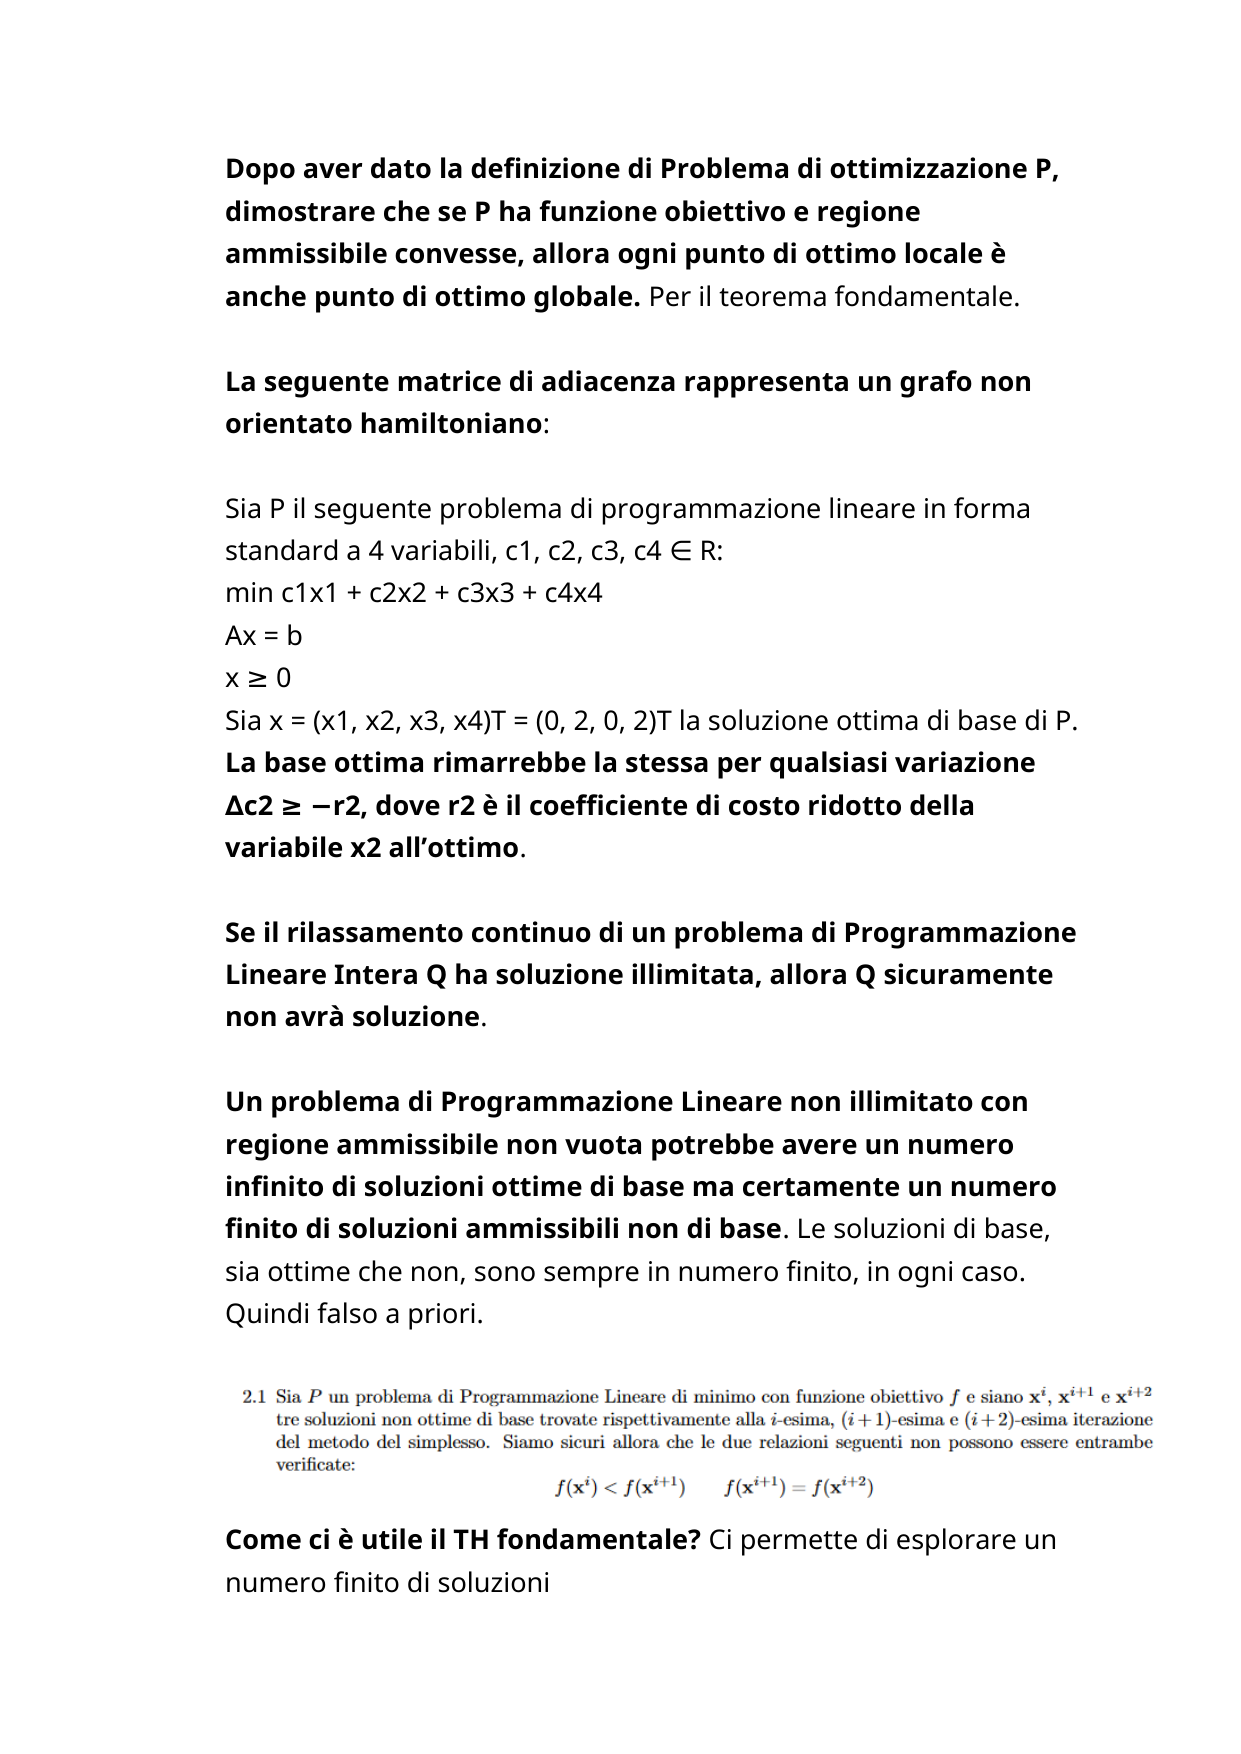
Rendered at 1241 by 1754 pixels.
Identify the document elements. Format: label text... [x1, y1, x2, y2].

text x ≥ 0 [225, 659, 1090, 696]
text Dopo aver dato la definizione di Problema di ottimizzazione P, dimostrare che se P ha funzione obiettivo e regione ammissibile convesse, allora ogni punto di ottimo locale è anche punto di ottimo globale. Per il teorema fondamentale. [225, 150, 1090, 314]
text Se il rilassamento continuo di un problema di Programmazione Lineare Intera Q ha soluzione illimitata, allora Q sicuramente non avrà soluzione. [225, 913, 1090, 1035]
text Sia x = (x1, x2, x3, x4)T = (0, 2, 0, 2)T la soluzione ottima di base di P. La base ottima rimarrebbe la stessa per qualsiasi variazione ∆c2 ≥ −r2, dove r2 è il coefficiente di costo ridotto della variabile x2 all’ottimo. [225, 701, 1090, 865]
picture [225, 1379, 1166, 1515]
text Ax = b [225, 616, 1090, 653]
text Come ci è utile il TH fondamentale? Ci permette di esplorare un numero finito di soluzioni [225, 1521, 1090, 1600]
text La seguente matrice di adiacenza rappresenta un grafo non orientato hamiltoniano: [225, 362, 1090, 441]
text Sia P il seguente problema di programmazione lineare in forma standard a 4 variabili, c1, c2, c3, c4 ∈ R: [225, 489, 1090, 568]
text Un problema di Programmazione Lineare non illimitato con regione ammissibile non vuota potrebbe avere un numero infinito di soluzioni ottime di base ma certamente un numero finito di soluzioni ammissibili non di base. Le soluzioni di base, sia ottime che non, sono sempre in numero finito, in ogni caso. Quindi falso a priori. [225, 1083, 1090, 1332]
text min c1x1 + c2x2 + c3x3 + c4x4 [225, 574, 1090, 611]
